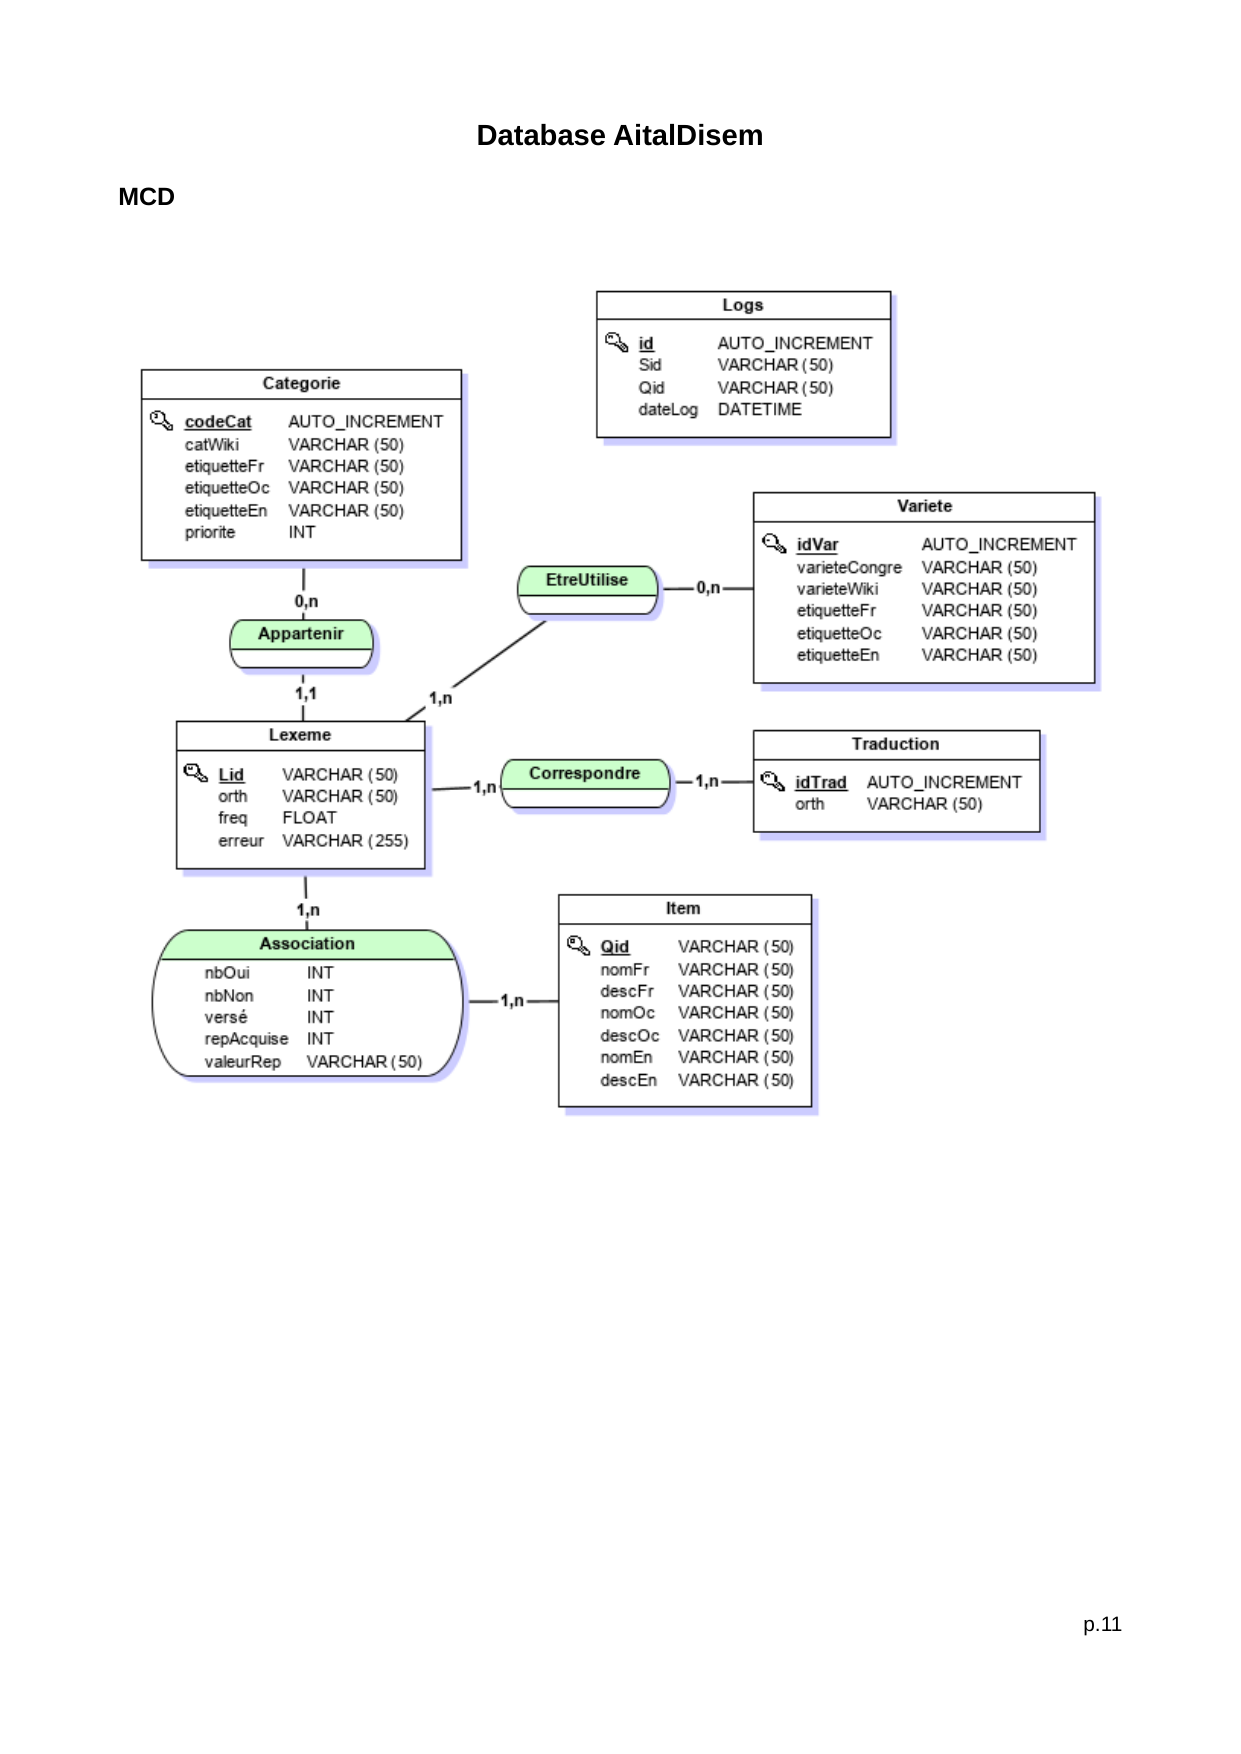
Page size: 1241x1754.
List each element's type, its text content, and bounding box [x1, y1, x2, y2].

picture [129, 222, 1111, 1140]
subtitle MCD [118, 182, 1122, 211]
subtitle Database AitalDisem [118, 118, 1122, 152]
